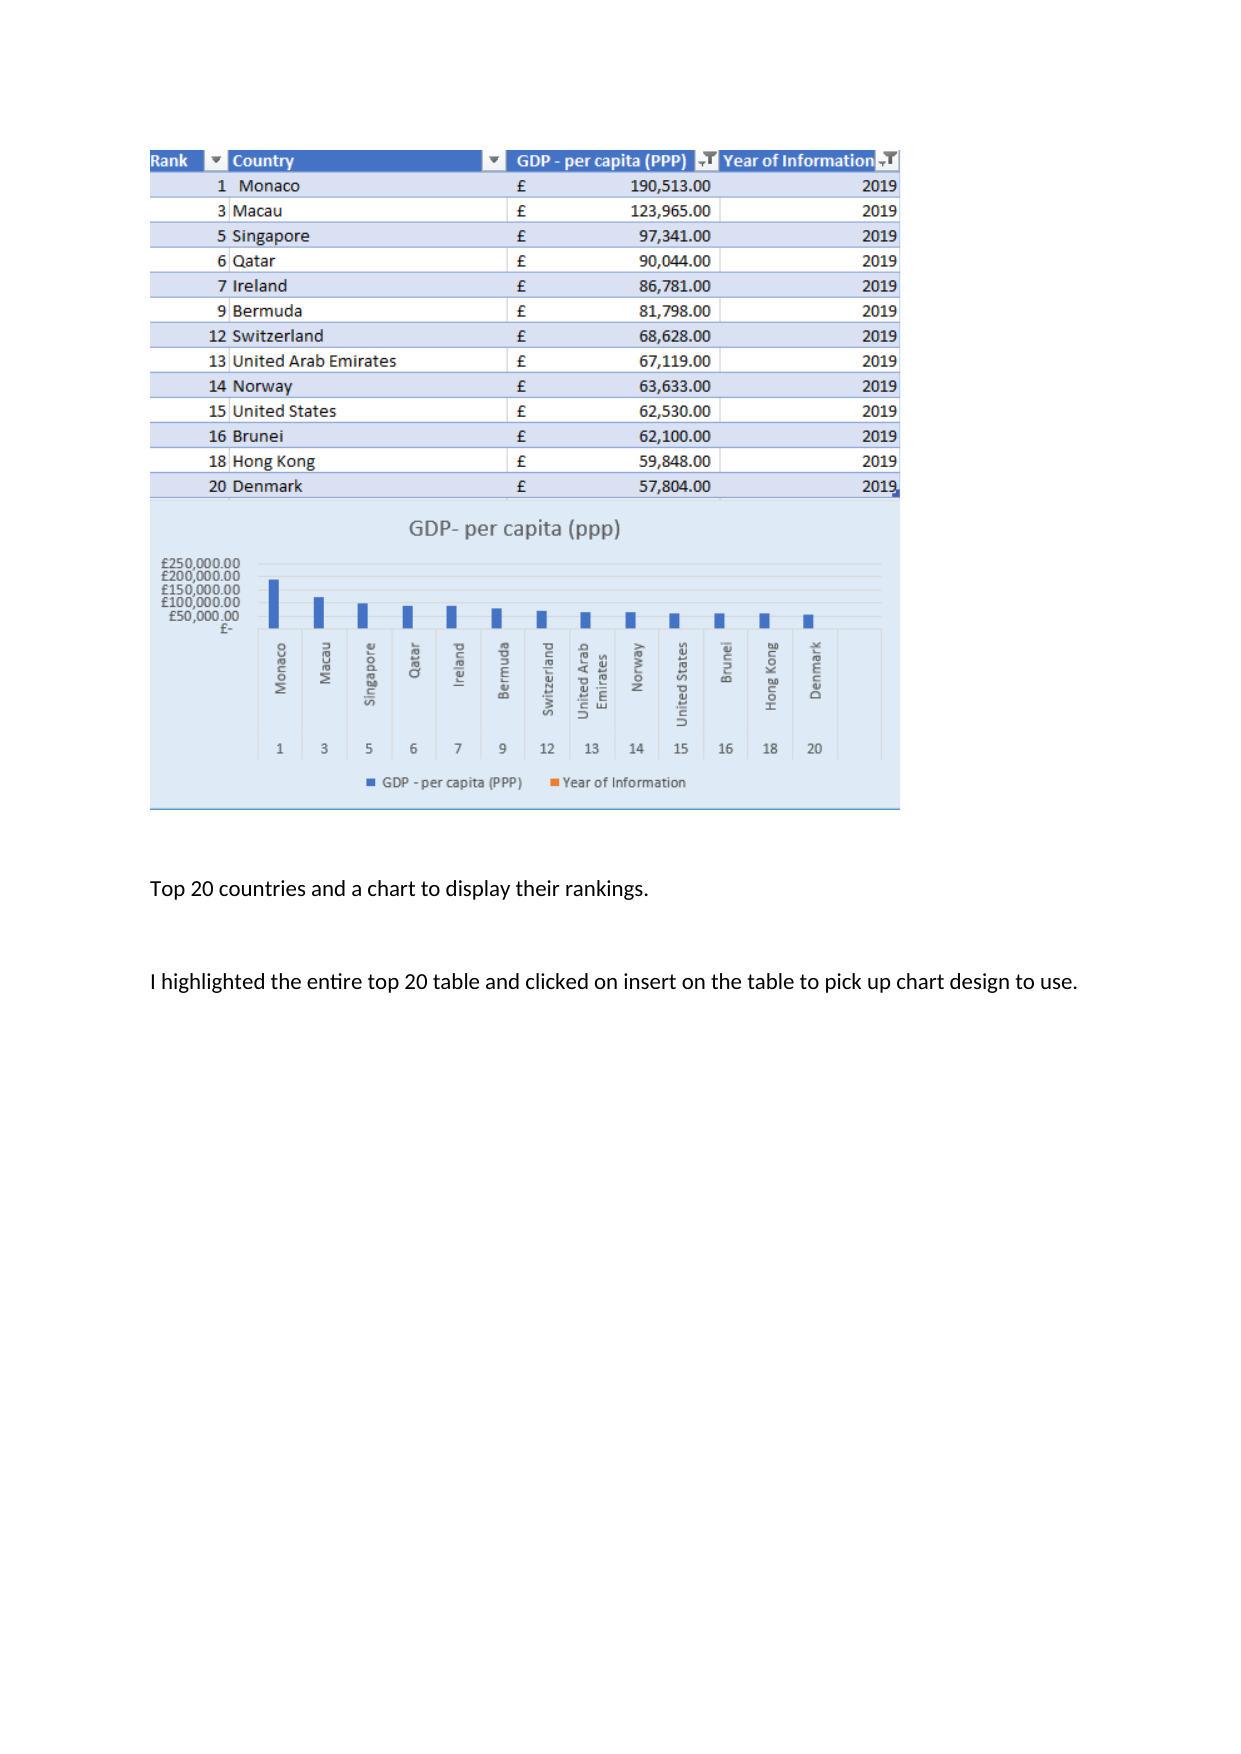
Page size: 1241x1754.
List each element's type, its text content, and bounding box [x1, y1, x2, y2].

text I highlighted the entire top 20 table and clicked on insert on the table to pick up chart design to use. [150, 967, 1090, 995]
text Top 20 countries and a chart to display their rankings. [150, 874, 1090, 902]
